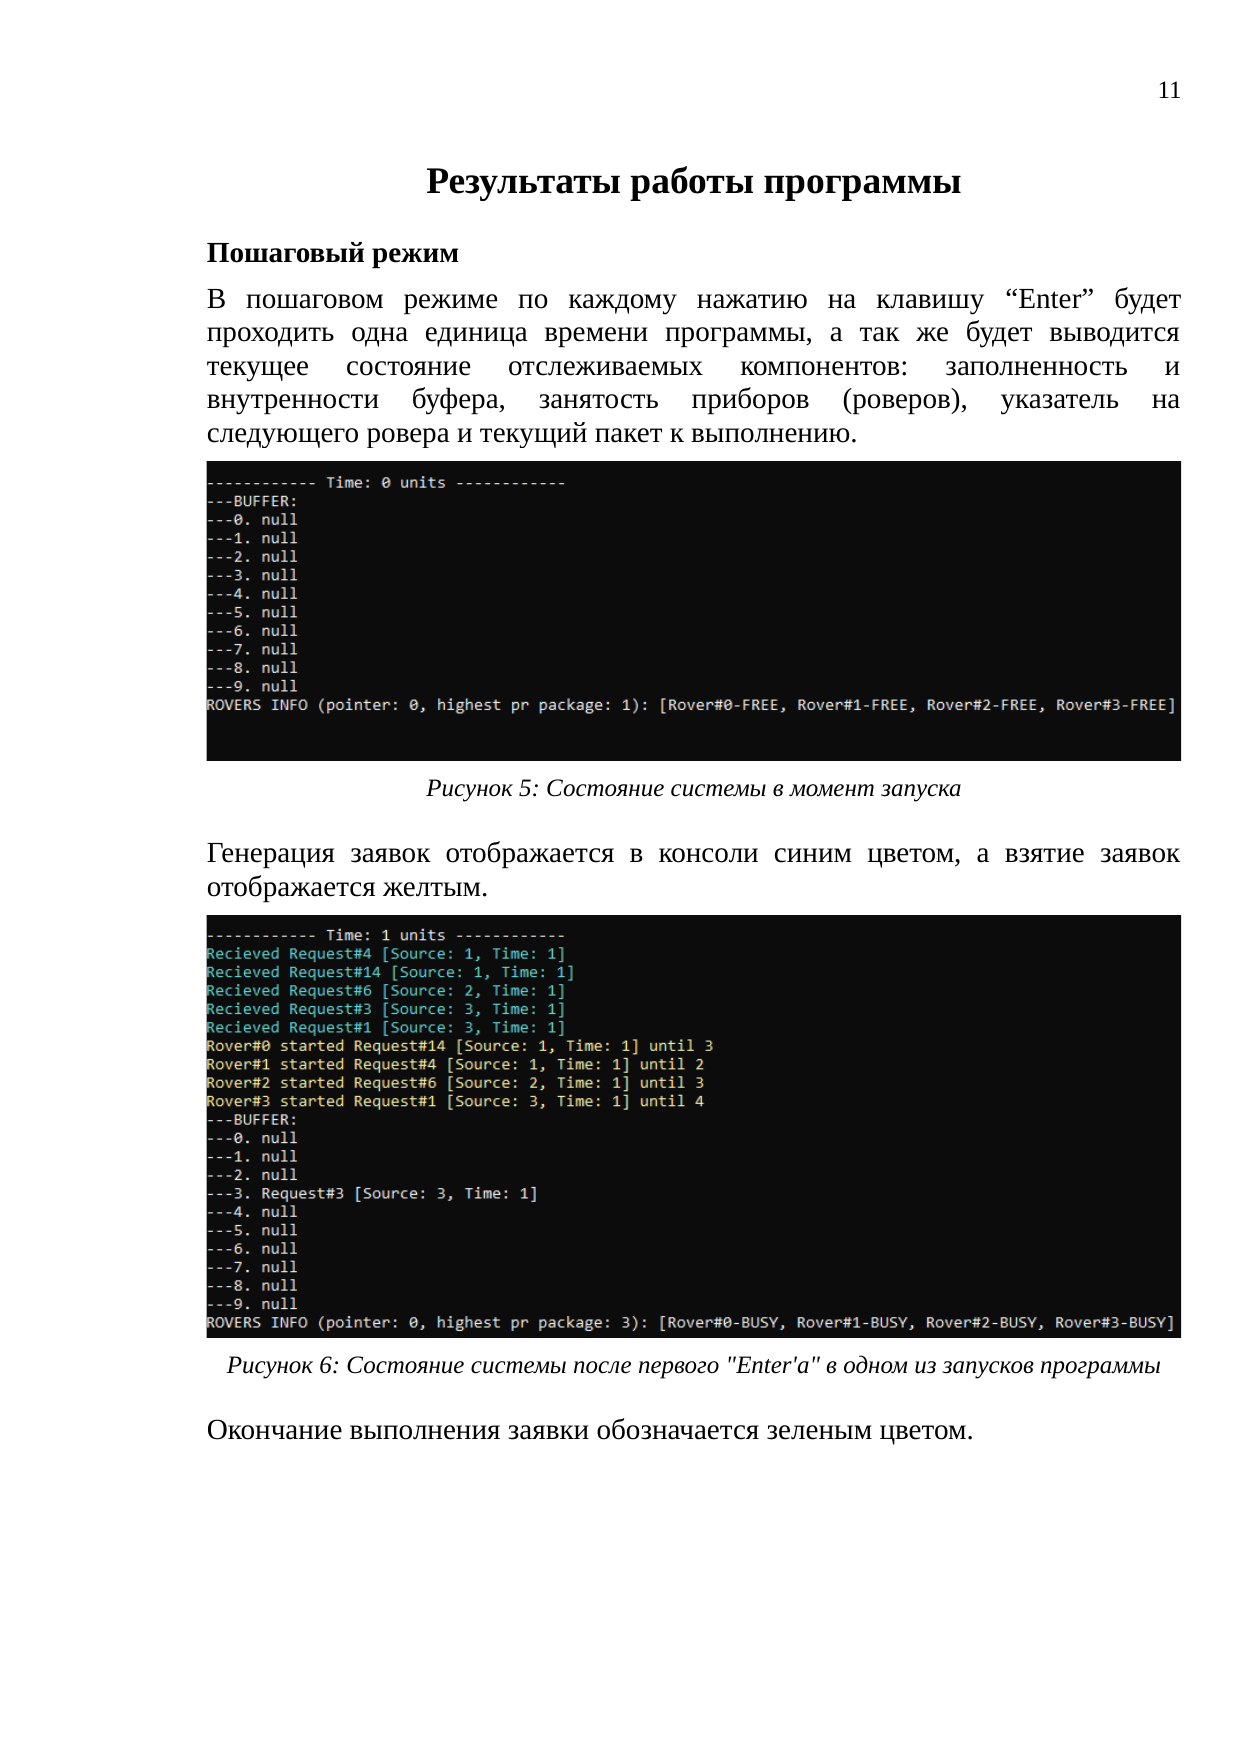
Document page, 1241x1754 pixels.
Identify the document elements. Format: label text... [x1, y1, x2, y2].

picture [206, 461, 1182, 761]
subtitle Результаты работы программы [207, 158, 1181, 201]
text Генерация заявок отображается в консоли синим цветом, а взятие заявок отображается желтым. [207, 836, 1181, 903]
text Окончание выполнения заявки обозначается зеленым цветом. [207, 1412, 1181, 1446]
text Рисунок 6: Состояние системы после первого "Enter'а" в одном из запусков программы [207, 1338, 1181, 1379]
text Рисунок 5: Состояние системы в момент запуска [207, 761, 1181, 802]
text В пошаговом режиме по каждому нажатию на клавишу “Enter” будет проходить одна единица времени программы, а так же будет выводится текущее состояние отслеживаемых компонентов: заполненность и внутренности буфера, занятость приборов (роверов), указатель на следующего ровера и текущий пакет к выполнению. [207, 281, 1181, 448]
picture [206, 915, 1182, 1338]
subtitle Пошаговый режим [207, 235, 1181, 268]
